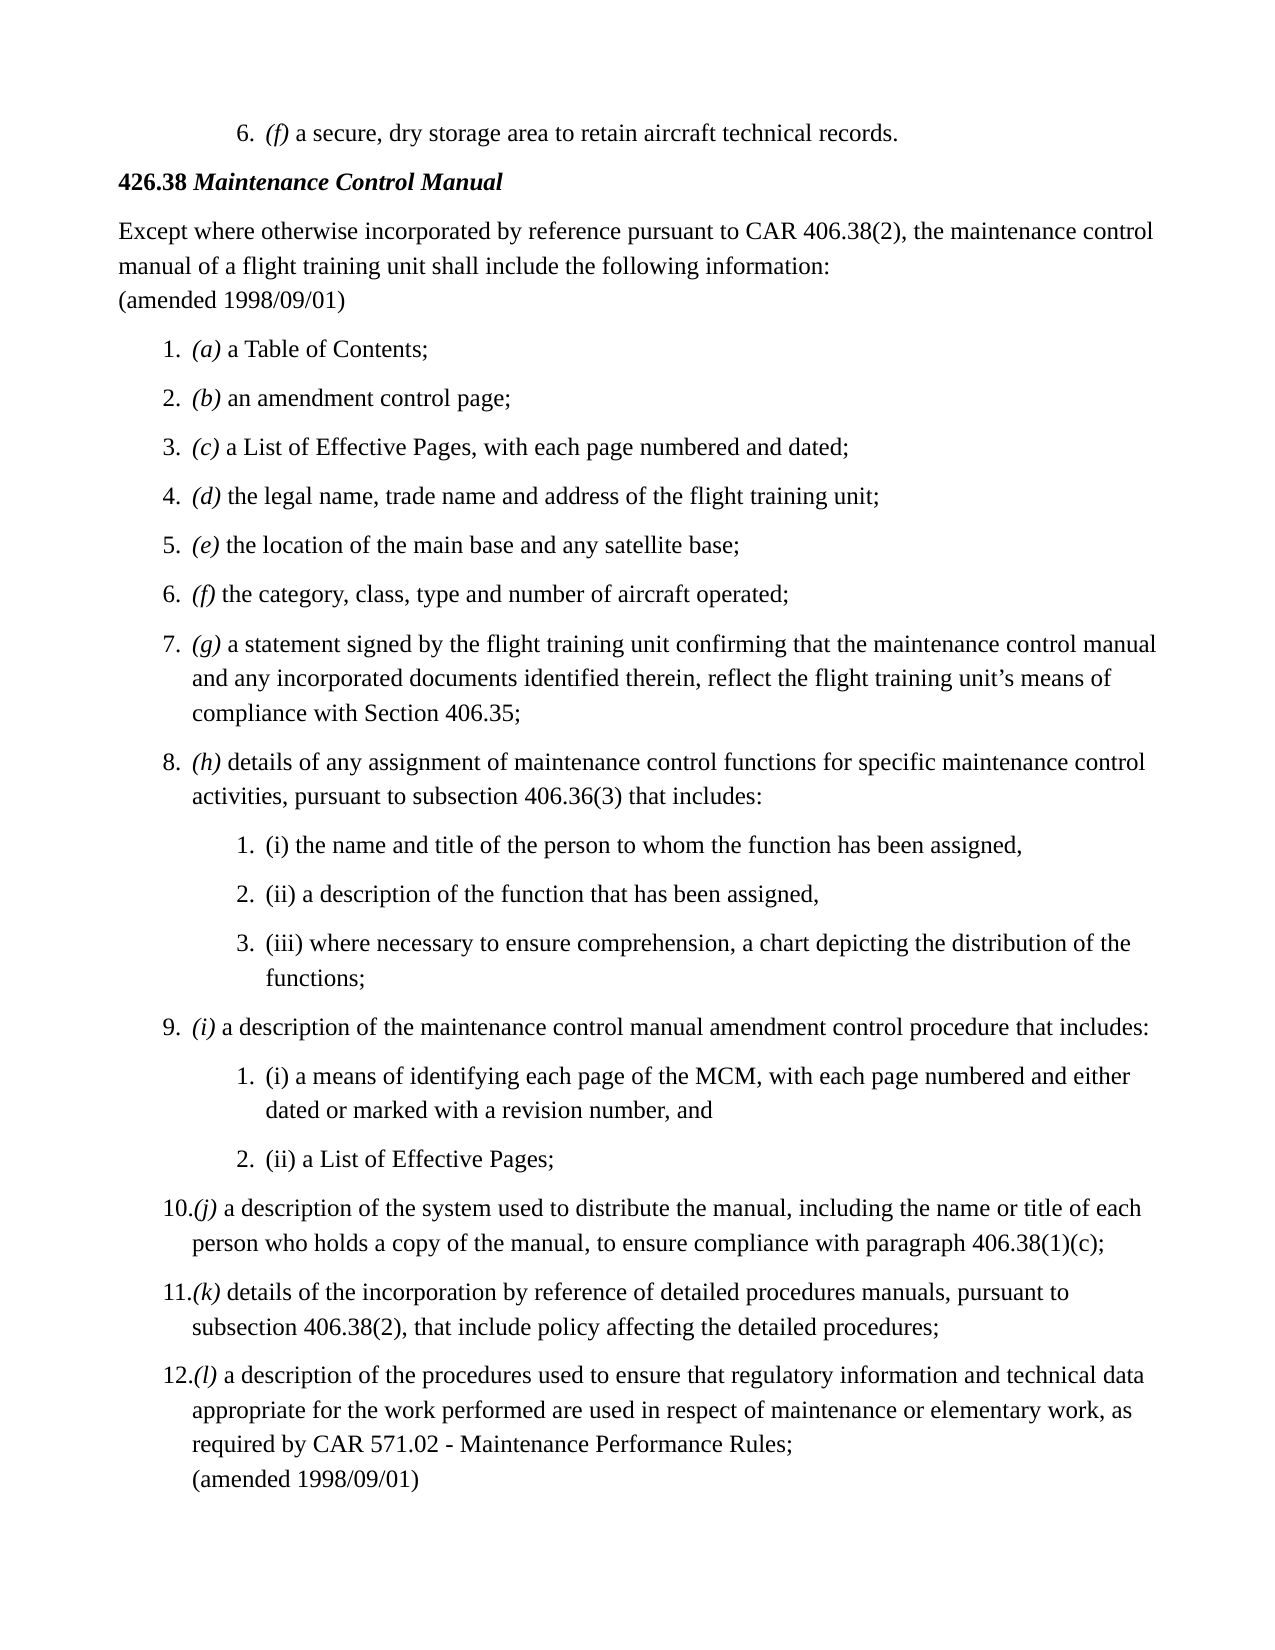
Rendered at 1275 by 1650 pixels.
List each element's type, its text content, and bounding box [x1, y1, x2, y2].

list (iii) where necessary to ensure comprehension, a chart depicting the distribution of the functions; [236, 928, 1157, 992]
text Except where otherwise incorporated by reference pursuant to CAR 406.38(2), the maintenance control manual of a flight training unit shall include the following information: (amended 1998/09/01) [118, 216, 1157, 314]
list (i) a description of the maintenance control manual amendment control procedure that includes: [162, 1012, 1157, 1041]
list (c) a List of Effective Pages, with each page numbered and dated; [162, 432, 1157, 461]
list (f) the category, class, type and number of aircraft operated; [162, 579, 1157, 608]
list (i) a means of identifying each page of the MCM, with each page numbered and either dated or marked with a revision number, and [236, 1061, 1157, 1124]
list (h) details of any assignment of maintenance control functions for specific maintenance control activities, pursuant to subsection 406.36(3) that includes: [162, 747, 1157, 810]
list (ii) a description of the function that has been assigned, [236, 879, 1157, 908]
list (j) a description of the system used to distribute the manual, including the name or title of each person who holds a copy of the manual, to ensure compliance with paragraph 406.38(1)(c); [162, 1193, 1157, 1257]
text 426.38 Maintenance Control Manual [118, 167, 1157, 196]
list (i) the name and title of the person to whom the function has been assigned, [236, 830, 1157, 859]
list (ii) a List of Effective Pages; [236, 1144, 1157, 1173]
list (l) a description of the procedures used to ensure that regulatory information and technical data appropriate for the work performed are used in respect of maintenance or elementary work, as required by CAR 571.02 - Maintenance Performance Rules; (amended 1998/09/01) [162, 1361, 1157, 1493]
list (b) an amendment control page; [162, 383, 1157, 412]
list (a) a Table of Contents; [162, 334, 1157, 363]
list (g) a statement signed by the flight training unit confirming that the maintenance control manual and any incorporated documents identified therein, reflect the flight training unit’s means of compliance with Section 406.35; [162, 629, 1157, 726]
list (e) the location of the main base and any satellite base; [162, 531, 1157, 559]
list (d) the legal name, trade name and address of the flight training unit; [162, 481, 1157, 510]
list (f) a secure, dry storage area to retain aircraft technical records. [236, 118, 1157, 147]
list (k) details of the incorporation by reference of detailed procedures manuals, pursuant to subsection 406.38(2), that include policy affecting the detailed procedures; [162, 1277, 1157, 1340]
